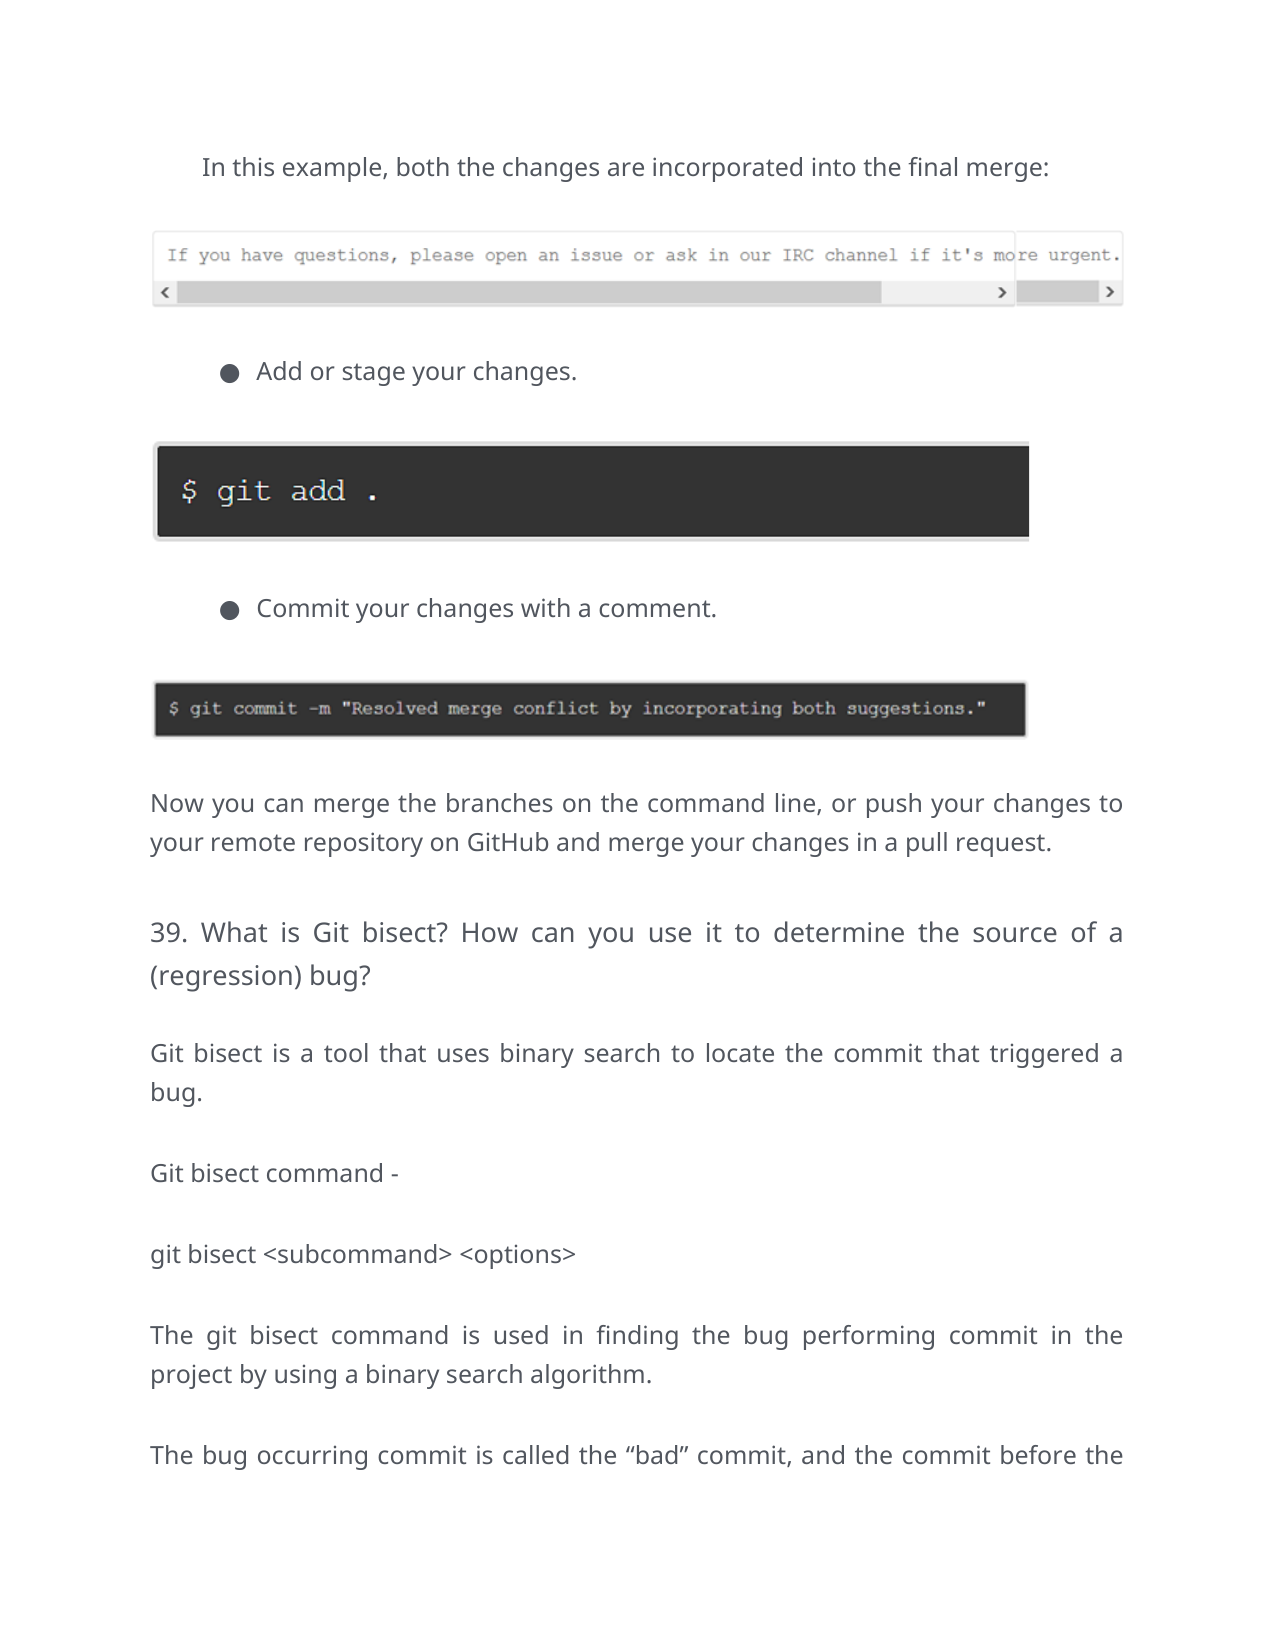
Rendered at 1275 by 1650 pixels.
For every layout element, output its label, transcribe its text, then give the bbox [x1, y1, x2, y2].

text The git bisect command is used in finding the bug performing commit in the project by using a binary search algorithm. [150, 1318, 1125, 1391]
text Now you can merge the branches on the command line, or push your changes to your remote repository on GitHub and merge your changes in a pull request. [150, 785, 1125, 858]
text git bisect <subcommand> <options> [150, 1237, 1125, 1271]
picture [150, 230, 1125, 308]
list Commit your changes with a comment. [219, 590, 1125, 624]
text The bug occurring commit is called the “bad” commit, and the commit before the [150, 1438, 1125, 1472]
picture [150, 440, 1030, 545]
subtitle 39. What is Git bisect? How can you use it to determine the source of a (regression) bug? [150, 914, 1125, 993]
picture [150, 677, 1032, 740]
text Git bisect command - [150, 1156, 1125, 1190]
list Add or stage your changes. [219, 353, 1125, 387]
text In this example, both the changes are incorporated into the final merge: [150, 150, 1125, 184]
text Git bisect is a tool that uses binary search to locate the commit that triggered a bug. [150, 1036, 1125, 1109]
